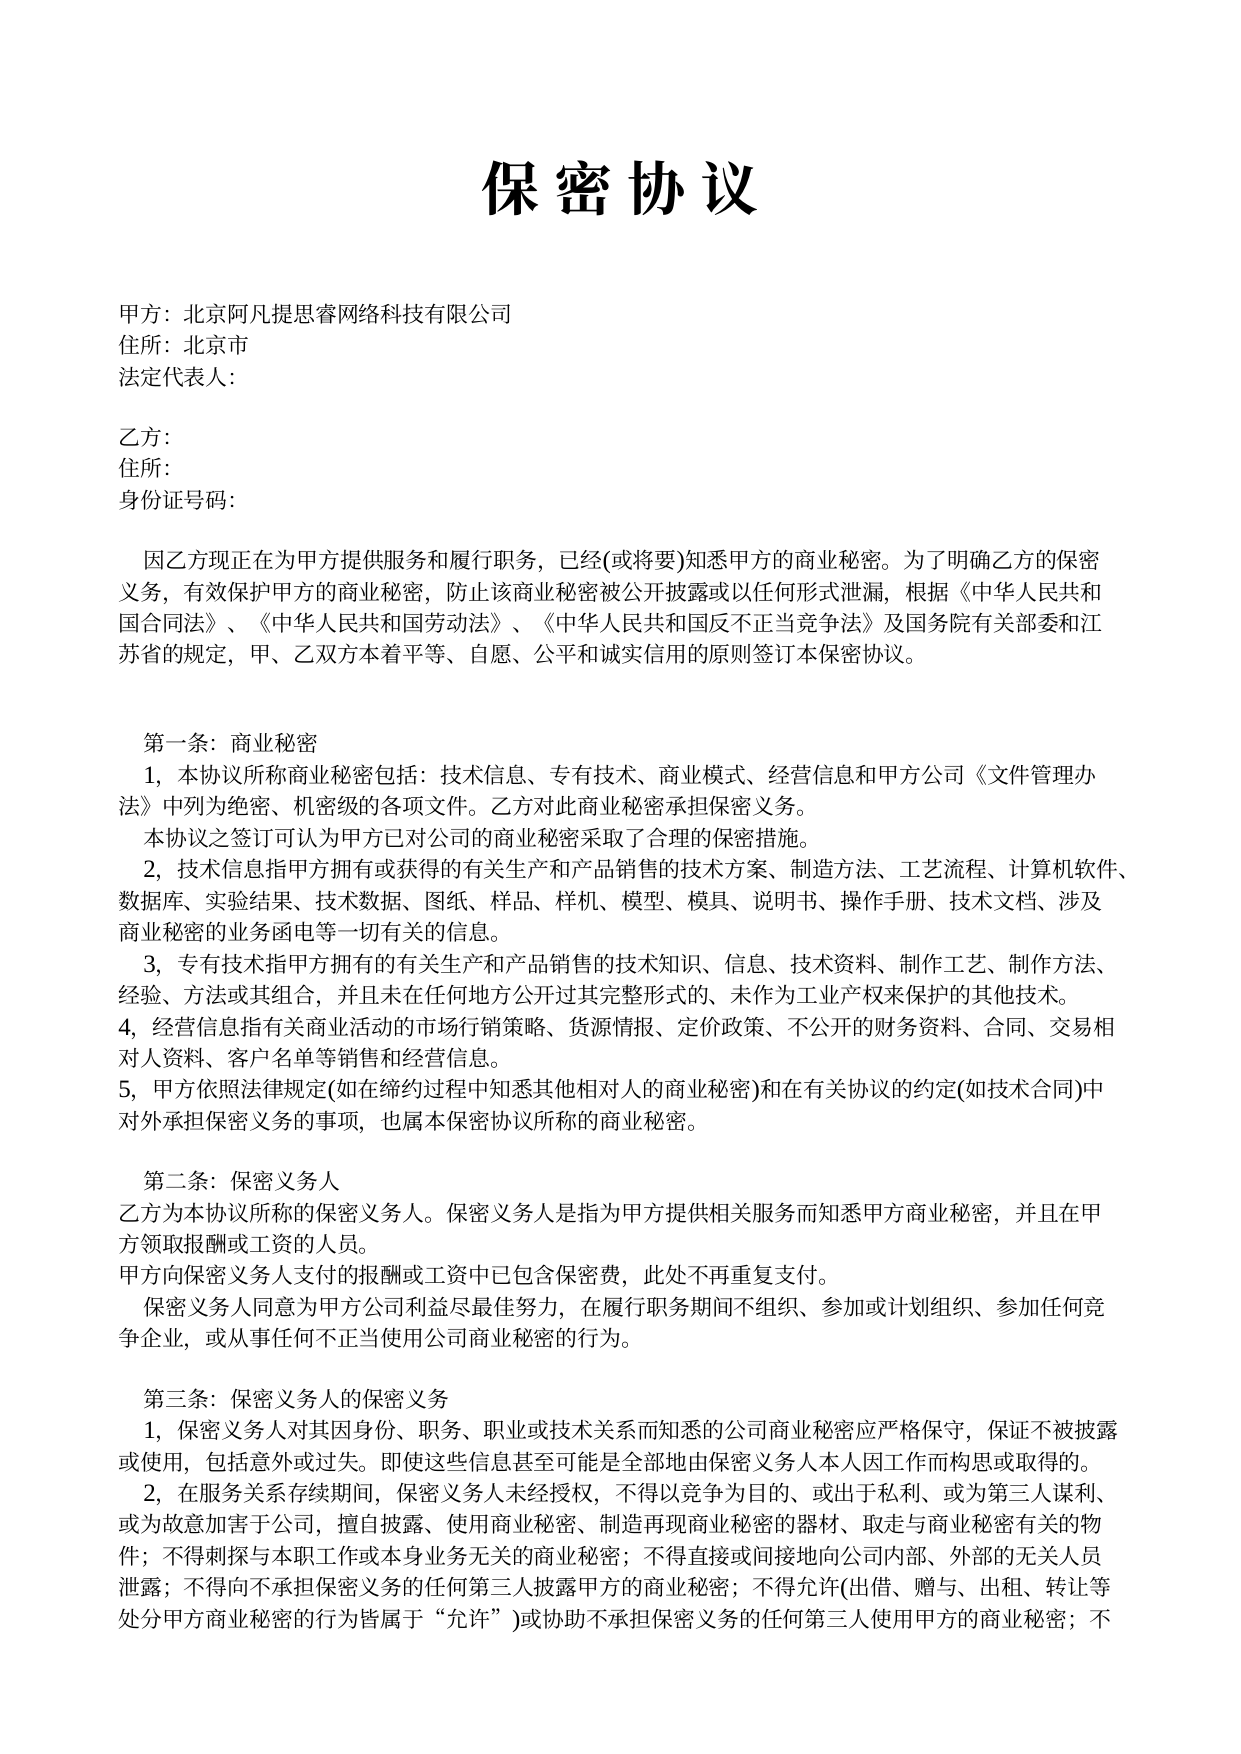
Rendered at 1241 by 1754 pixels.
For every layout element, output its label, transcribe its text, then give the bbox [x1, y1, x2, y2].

text 4，经营信息指有关商业活动的市场行销策略、货源情报、定价政策、不公开的财务资料、合同、交易相对人资料、客户名单等销售和经营信息。 [118, 1010, 1122, 1073]
text 因乙方现正在为甲方提供服务和履行职务，已经(或将要)知悉甲方的商业秘密。为了明确乙方的保密义务，有效保护甲方的商业秘密，防止该商业秘密被公开披露或以任何形式泄漏，根据《中华人民共和国合同法》、《中华人民共和国劳动法》、《中华人民共和国反不正当竞争法》及国务院有关部委和江苏省的规定，甲、乙双方本着平等、自愿、公平和诚实信用的原则签订本保密协议。 [118, 543, 1122, 669]
text 甲方：北京阿凡提思睿网络科技有限公司 [118, 297, 1122, 328]
text 1，保密义务人对其因身份、职务、职业或技术关系而知悉的公司商业秘密应严格保守，保证不被披露或使用，包括意外或过失。即使这些信息甚至可能是全部地由保密义务人本人因工作而构思或取得的。 [118, 1413, 1122, 1476]
text 乙方： [118, 420, 1122, 452]
text 住所： [118, 452, 1122, 483]
text 第三条：保密义务人的保密义务 [118, 1382, 1122, 1413]
text 5，甲方依照法律规定(如在缔约过程中知悉其他相对人的商业秘密)和在有关协议的约定(如技术合同)中对外承担保密义务的事项，也属本保密协议所称的商业秘密。 [118, 1073, 1122, 1136]
text 乙方为本协议所称的保密义务人。保密义务人是指为甲方提供相关服务而知悉甲方商业秘密，并且在甲方领取报酬或工资的人员。 [118, 1196, 1122, 1259]
title 保 密 协 议 [118, 143, 1122, 227]
text 2，技术信息指甲方拥有或获得的有关生产和产品销售的技术方案、制造方法、工艺流程、计算机软件、数据库、实验结果、技术数据、图纸、样品、样机、模型、模具、说明书、操作手册、技术文档、涉及商业秘密的业务函电等一切有关的信息。 [118, 852, 1122, 947]
text 住所：北京市 [118, 328, 1122, 360]
text 保密义务人同意为甲方公司利益尽最佳努力，在履行职务期间不组织、参加或计划组织、参加任何竞争企业，或从事任何不正当使用公司商业秘密的行为。 [118, 1290, 1122, 1353]
text 第二条：保密义务人 [118, 1164, 1122, 1196]
text 第一条：商业秘密 [118, 727, 1122, 758]
text 法定代表人： [118, 360, 1122, 391]
text 2，在服务关系存续期间，保密义务人未经授权，不得以竞争为目的、或出于私利、或为第三人谋利、或为故意加害于公司，擅自披露、使用商业秘密、制造再现商业秘密的器材、取走与商业秘密有关的物件；不得刺探与本职工作或本身业务无关的商业秘密；不得直接或间接地向公司内部、外部的无关人员泄露；不得向不承担保密义务的任何第三人披露甲方的商业秘密；不得允许(出借、赠与、出租、转让等处分甲方商业秘密的行为皆属于“允许”)或协助不承担保密义务的任何第三人使用甲方的商业秘密；不 [118, 1476, 1122, 1633]
text 甲方向保密义务人支付的报酬或工资中已包含保密费，此处不再重复支付。 [118, 1259, 1122, 1290]
text 1，本协议所称商业秘密包括：技术信息、专有技术、商业模式、经营信息和甲方公司《文件管理办法》中列为绝密、机密级的各项文件。乙方对此商业秘密承担保密义务。 [118, 758, 1122, 821]
text 身份证号码： [118, 483, 1122, 514]
text 本协议之签订可认为甲方已对公司的商业秘密采取了合理的保密措施。 [118, 821, 1122, 852]
text 3，专有技术指甲方拥有的有关生产和产品销售的技术知识、信息、技术资料、制作工艺、制作方法、经验、方法或其组合，并且未在任何地方公开过其完整形式的、未作为工业产权来保护的其他技术。 [118, 947, 1122, 1010]
